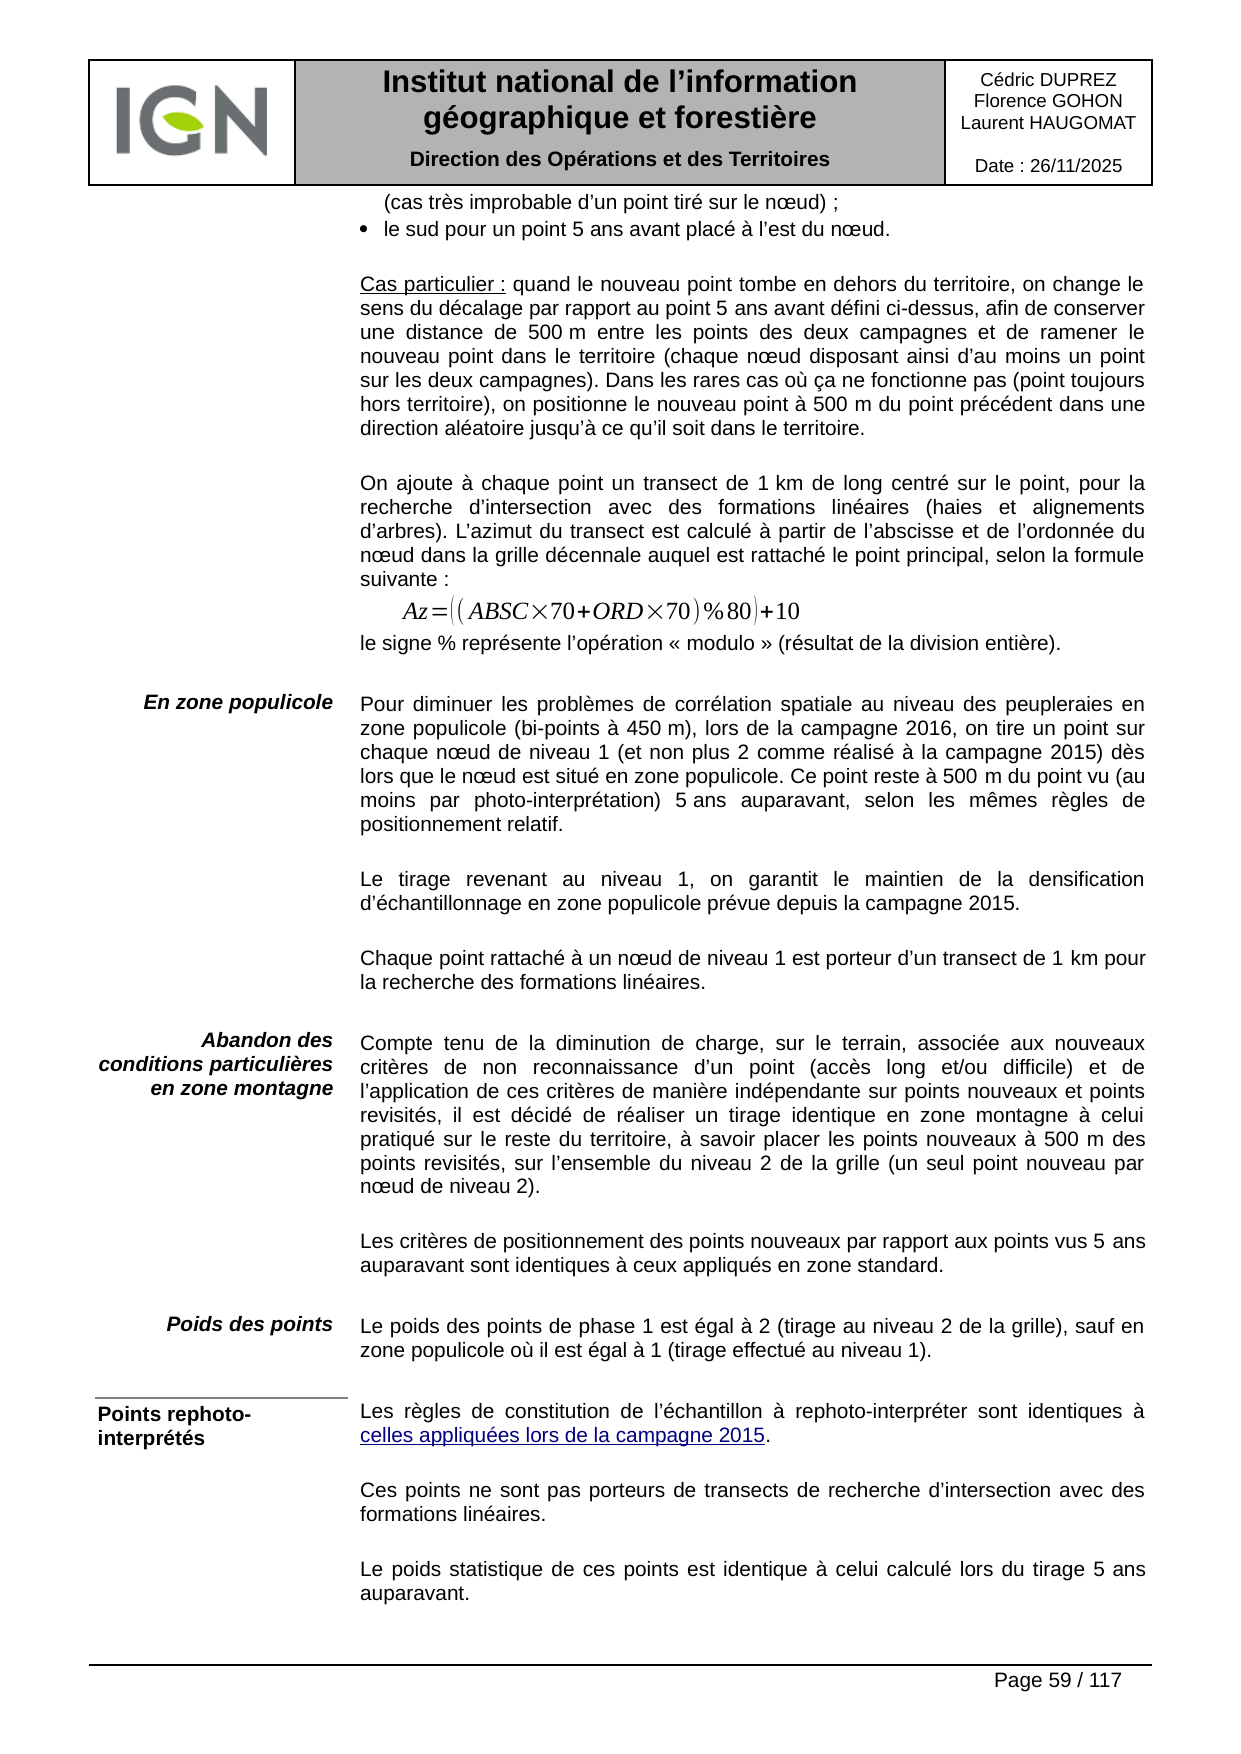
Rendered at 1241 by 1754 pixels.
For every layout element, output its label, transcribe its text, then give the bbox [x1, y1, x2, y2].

table_cell Compte tenu de la diminution de charge, sur le terrain, associée aux nouveaux critères de non reconnaissance d’un point (accès long et/ou difficile) et de l’application de ces critères de manière indépendante sur points nouveaux et points revisités, il est décidé de réaliser un tirage identique en zone montagne à celui pratiqué sur le reste du territoire, à savoir placer les points nouveaux à 500 m des points revisités, sur l’ensemble du niveau 2 de la grille (un seul point nouveau par nœud de niveau 2). Les critères de positionnement des points nouveaux par rapport aux points vus 5 ans auparavant sont identiques à ceux appliqués en zone standard. [354, 1027, 1152, 1311]
table_cell Abandon des conditions particulières en zone montagne [89, 1027, 354, 1311]
table_cell Les règles de constitution de l’échantillon à rephoto-interpréter sont identiques à celles appliquées lors de la campagne 2015. Ces points ne sont pas porteurs de transects de recherche d’intersection avec des formations linéaires. Le poids statistique de ces points est identique à celui calculé lors du tirage 5 ans auparavant. [354, 1396, 1152, 1638]
table_cell Poids des points [89, 1311, 354, 1396]
table_cell Pour diminuer les problèmes de corrélation spatiale au niveau des peupleraies en zone populicole (bi-points à 450 m), lors de la campagne 2016, on tire un point sur chaque nœud de niveau 1 (et non plus 2 comme réalisé à la campagne 2015) dès lors que le nœud est situé en zone populicole. Ce point reste à 500 m du point vu (au moins par photo-interprétation) 5 ans auparavant, selon les mêmes règles de positionnement relatif. Le tirage revenant au niveau 1, on garantit le maintien de la densification d’échantillonnage en zone populicole prévue depuis la campagne 2015. Chaque point rattaché à un nœud de niveau 1 est porteur d’un transect de 1 km pour la recherche des formations linéaires. [354, 689, 1152, 1027]
table_cell Points rephoto-interprétés [89, 1396, 354, 1638]
table_cell [89, 186, 354, 688]
table_cell En zone populicole [89, 689, 354, 1027]
table_cell Si le point observé 5 ans auparavant, qui se situe dans une maille de 900 m de côté centré sur le nœud, est positionné au nord par rapport à ce nœud, on place le nouveau point à 500 m au nord de ce point visité 5 ans auparavant. S’il est situé au sud du nœud, on place le nouveau point à 500 m au sud de ce point visité 5 ans auparavant. S’il est situé à la même latitude que celle du nœud, on place le nouveau point à 500 m du point visité 5 ans auparavant, en choisissant : le nord pour un point 5 ans avant placé à l’ouest du nœud ou à la même longitude (cas très improbable d’un point tiré sur le nœud) ; le sud pour un point 5 ans avant placé à l’est du nœud. Cas particulier : quand le nouveau point tombe en dehors du territoire, on change le sens du décalage par rapport au point 5 ans avant défini ci-dessus, afin de conserver une distance de 500 m entre les points des deux campagnes et de ramener le nouveau point dans le territoire (chaque nœud disposant ainsi d’au moins un point sur les deux campagnes). Dans les rares cas où ça ne fonctionne pas (point toujours hors territoire), on positionne le nouveau point à 500 m du point précédent dans une direction aléatoire jusqu’à ce qu’il soit dans le territoire. On ajoute à chaque point un transect de 1 km de long centré sur le point, pour la recherche d’intersection avec des formations linéaires (haies et alignements d’arbres). L’azimut du transect est calculé à partir de l’abscisse et de l’ordonnée du nœud dans la grille décennale auquel est rattaché le point principal, selon la formule suivante : le signe % représente l’opération « modulo » (résultat de la division entière). [354, 186, 1152, 688]
picture [91, 62, 293, 180]
table_cell Le poids des points de phase 1 est égal à 2 (tirage au niveau 2 de la grille), sauf en zone populicole où il est égal à 1 (tirage effectué au niveau 1). [354, 1311, 1152, 1396]
